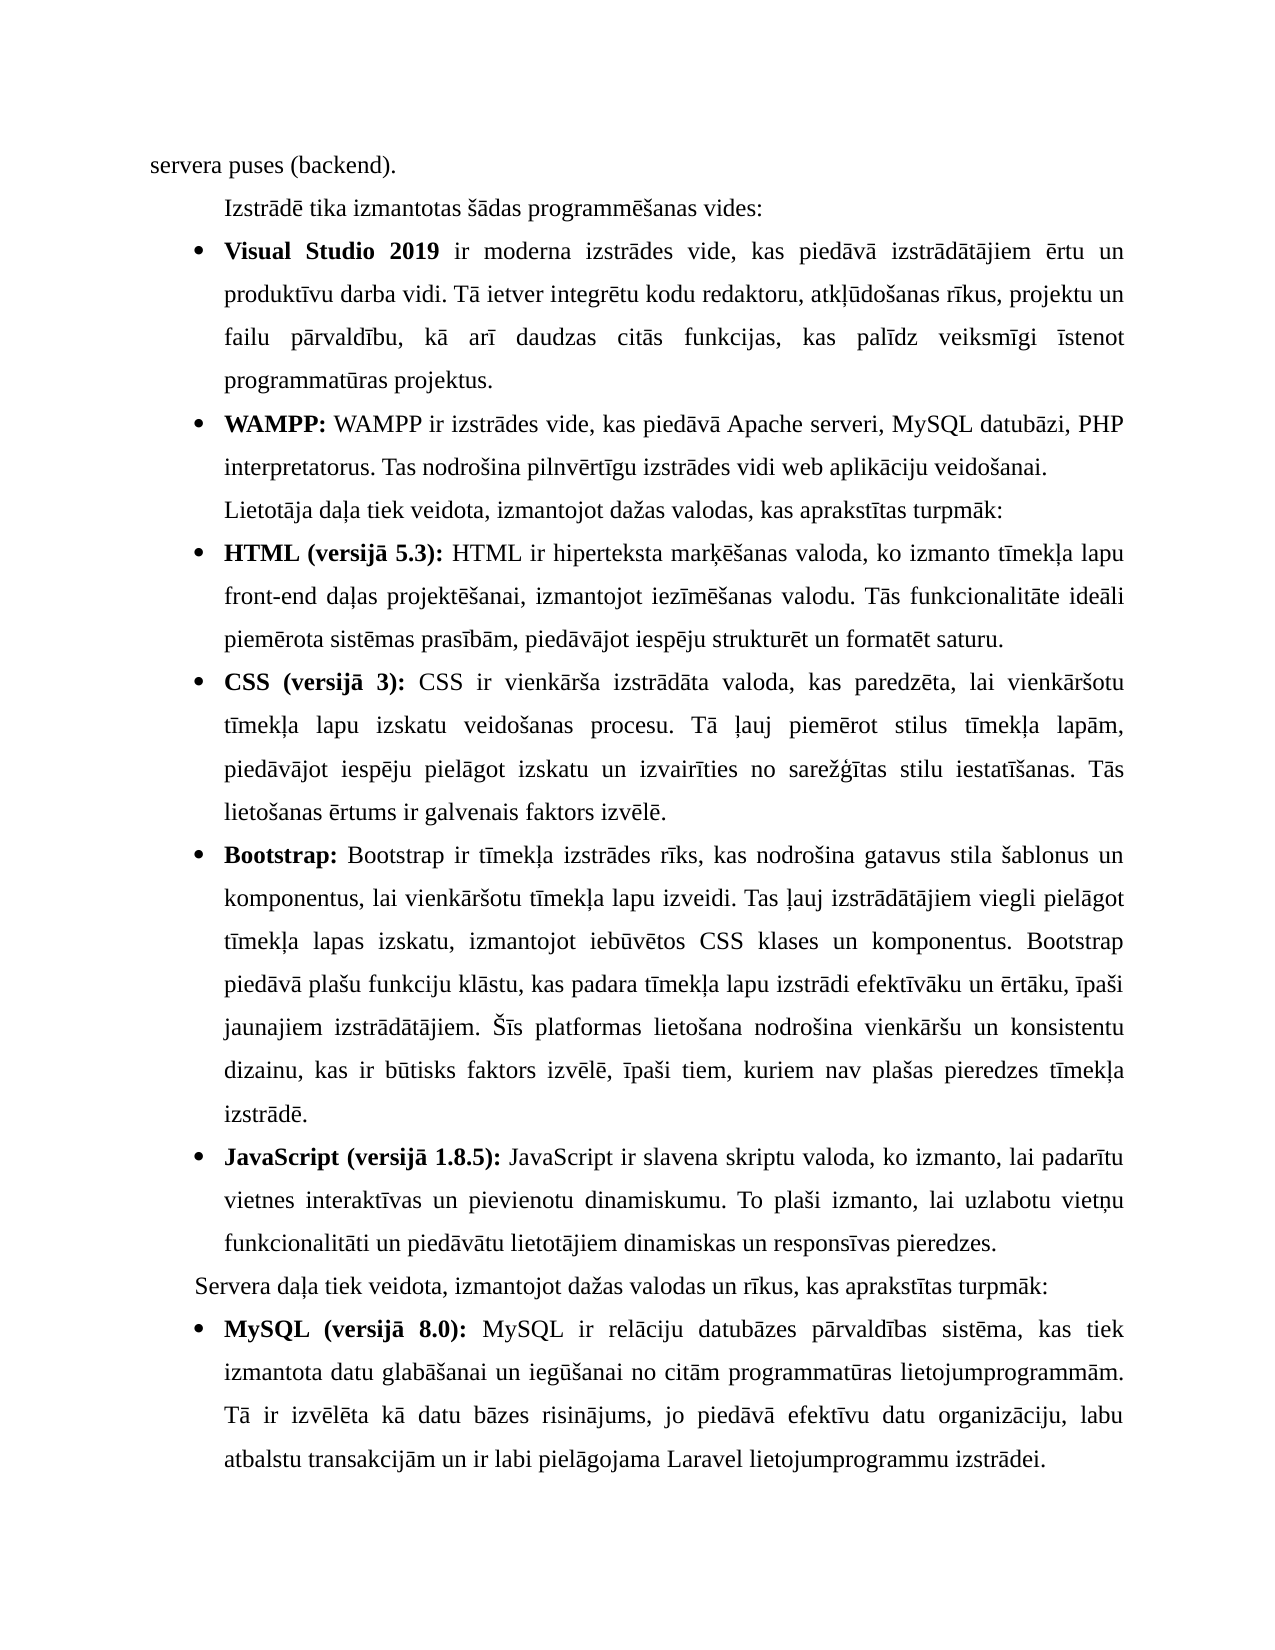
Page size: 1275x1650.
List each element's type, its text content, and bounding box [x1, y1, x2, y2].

list JavaScript (versijā 1.8.5): JavaScript ir slavena skriptu valoda, ko izmanto, lai padarītu vietnes interaktīvas un pievienotu dinamiskumu. To plaši izmanto, lai uzlabotu vietņu funkcionalitāti un piedāvātu lietotājiem dinamiskas un responsīvas pieredzes. [194, 1142, 1125, 1257]
text Servera daļa tiek veidota, izmantojot dažas valodas un rīkus, kas aprakstītas turpmāk: [194, 1271, 1125, 1300]
list Visual Studio 2019 ir moderna izstrādes vide, kas piedāvā izstrādātājiem ērtu un produktīvu darba vidi. Tā ietver integrētu kodu redaktoru, atkļūdošanas rīkus, projektu un failu pārvaldību, kā arī daudzas citās funkcijas, kas palīdz veiksmīgi īstenot programmatūras projektus. [194, 236, 1125, 394]
text servera puses (backend). [150, 150, 1125, 179]
list HTML (versijā 5.3): HTML ir hiperteksta marķēšanas valoda, ko izmanto tīmekļa lapu front-end daļas projektēšanai, izmantojot iezīmēšanas valodu. Tās funkcionalitāte ideāli piemērota sistēmas prasībām, piedāvājot iespēju strukturēt un formatēt saturu. [194, 538, 1125, 653]
list Bootstrap: Bootstrap ir tīmekļa izstrādes rīks, kas nodrošina gatavus stila šablonus un komponentus, lai vienkāršotu tīmekļa lapu izveidi. Tas ļauj izstrādātājiem viegli pielāgot tīmekļa lapas izskatu, izmantojot iebūvētos CSS klases un komponentus. Bootstrap piedāvā plašu funkciju klāstu, kas padara tīmekļa lapu izstrādi efektīvāku un ērtāku, īpaši jaunajiem izstrādātājiem. Šīs platformas lietošana nodrošina vienkāršu un konsistentu dizainu, kas ir būtisks faktors izvēlē, īpaši tiem, kuriem nav plašas pieredzes tīmekļa izstrādē. [194, 840, 1125, 1127]
list MySQL (versijā 8.0): MySQL ir relāciju datubāzes pārvaldības sistēma, kas tiek izmantota datu glabāšanai un iegūšanai no citām programmatūras lietojumprogrammām. Tā ir izvēlēta kā datu bāzes risinājums, jo piedāvā efektīvu datu organizāciju, labu atbalstu transakcijām un ir labi pielāgojama Laravel lietojumprogrammu izstrādei. [194, 1314, 1125, 1472]
list CSS (versijā 3): CSS ir vienkārša izstrādāta valoda, kas paredzēta, lai vienkāršotu tīmekļa lapu izskatu veidošanas procesu. Tā ļauj piemērot stilus tīmekļa lapām, piedāvājot iespēju pielāgot izskatu un izvairīties no sarežģītas stilu iestatīšanas. Tās lietošanas ērtums ir galvenais faktors izvēlē. [194, 667, 1125, 826]
text Izstrādē tika izmantotas šādas programmēšanas vides: [150, 193, 1125, 222]
text Lietotāja daļa tiek veidota, izmantojot dažas valodas, kas aprakstītas turpmāk: [150, 495, 1125, 524]
list WAMPP: WAMPP ir izstrādes vide, kas piedāvā Apache serveri, MySQL datubāzi, PHP interpretatorus. Tas nodrošina pilnvērtīgu izstrādes vidi web aplikāciju veidošanai. [194, 409, 1125, 481]
